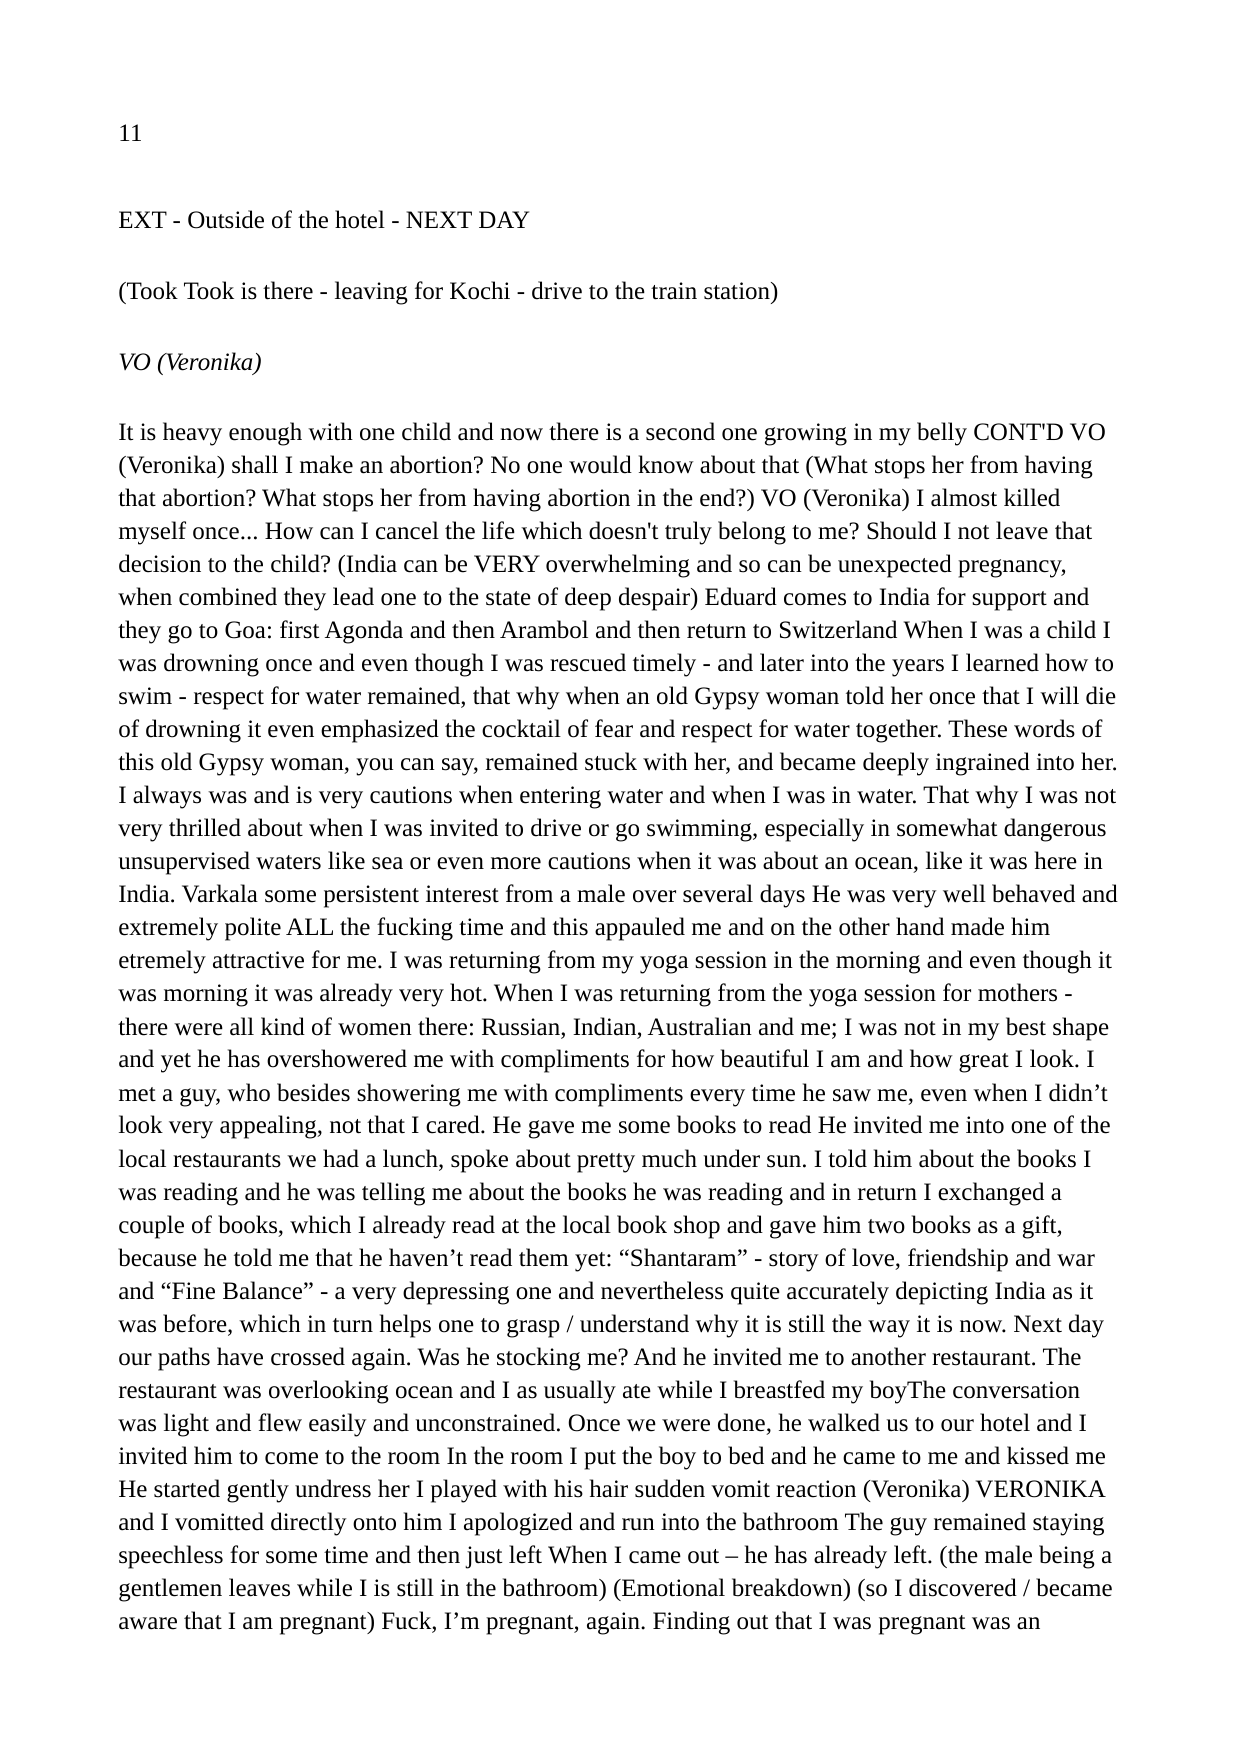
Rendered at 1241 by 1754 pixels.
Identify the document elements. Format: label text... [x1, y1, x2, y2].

text EXT - Outside of the hotel - NEXT DAY [118, 206, 1122, 234]
text It is heavy enough with one child and now there is a second one growing in my belly CONT'D VO (Veronika) shall I make an abortion? No one would know about that (What stops her from having that abortion? What stops her from having abortion in the end?) VO (Veronika) I almost killed myself once... How can I cancel the life which doesn't truly belong to me? Should I not leave that decision to the child? (India can be VERY overwhelming and so can be unexpected pregnancy, when combined they lead one to the state of deep despair) Eduard comes to India for support and they go to Goa: first Agonda and then Arambol and then return to Switzerland When I was a child I was drowning once and even though I was rescued timely - and later into the years I learned how to swim - respect for water remained, that why when an old Gypsy woman told her once that I will die of drowning it even emphasized the cocktail of fear and respect for water together. These words of this old Gypsy woman, you can say, remained stuck with her, and became deeply ingrained into her. I always was and is very cautions when entering water and when I was in water. That why I was not very thrilled about when I was invited to drive or go swimming, especially in somewhat dangerous unsupervised waters like sea or even more cautions when it was about an ocean, like it was here in India. Varkala some persistent interest from a male over several days He was very well behaved and extremely polite ALL the fucking time and this appauled me and on the other hand made him etremely attractive for me. I was returning from my yoga session in the morning and even though it was morning it was already very hot. When I was returning from the yoga session for mothers - there were all kind of women there: Russian, Indian, Australian and me; I was not in my best shape and yet he has overshowered me with compliments for how beautiful I am and how great I look. I met a guy, who besides showering me with compliments every time he saw me, even when I didn’t look very appealing, not that I cared. He gave me some books to read He invited me into one of the local restaurants we had a lunch, spoke about pretty much under sun. I told him about the books I was reading and he was telling me about the books he was reading and in return I exchanged a couple of books, which I already read at the local book shop and gave him two books as a gift, because he told me that he haven’t read them yet: “Shantaram” - story of love, friendship and war and “Fine Balance” - a very depressing one and nevertheless quite accurately depicting India as it was before, which in turn helps one to grasp / understand why it is still the way it is now. Next day our paths have crossed again. Was he stocking me? And he invited me to another restaurant. The restaurant was overlooking ocean and I as usually ate while I breastfed my boyThe conversation was light and flew easily and unconstrained. Once we were done, he walked us to our hotel and I invited him to come to the room In the room I put the boy to bed and he came to me and kissed me He started gently undress her I played with his hair sudden vomit reaction (Veronika) VERONIKA and I vomitted directly onto him I apologized and run into the bathroom The guy remained staying speechless for some time and then just left When I came out – he has already left. (the male being a gentlemen leaves while I is still in the bathroom) (Emotional breakdown) (so I discovered / became aware that I am pregnant) Fuck, I’m pregnant, again. Finding out that I was pregnant was an [118, 417, 1122, 1635]
text (Took Took is there - leaving for Kochi - drive to the train station) [118, 276, 1122, 305]
text VO (Veronika) [118, 347, 1122, 375]
